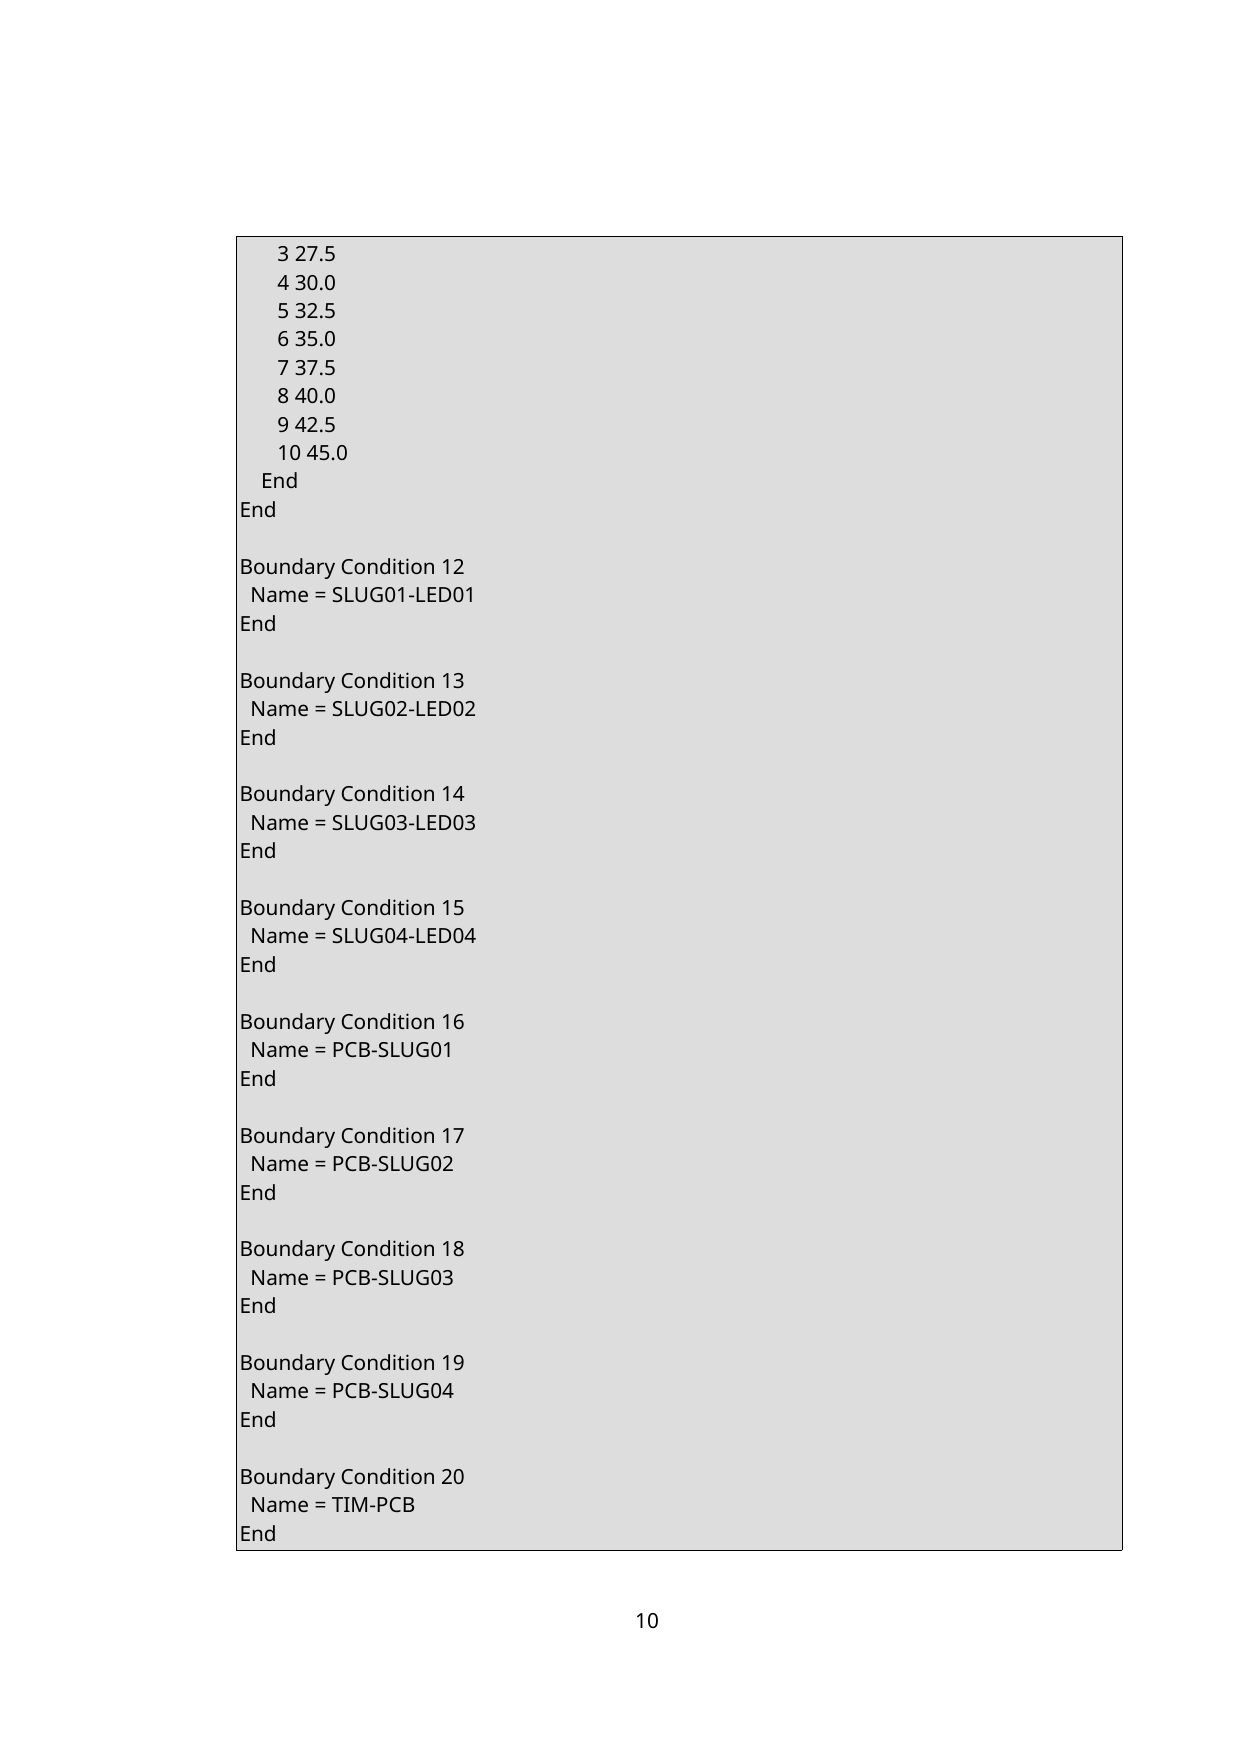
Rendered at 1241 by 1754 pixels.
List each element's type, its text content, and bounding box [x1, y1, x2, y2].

text End [237, 1061, 1122, 1089]
text Name = PCB-SLUG04 [237, 1374, 1122, 1402]
text 6 35.0 [237, 321, 1122, 350]
text Boundary Condition 13 [237, 663, 1122, 691]
text 4 30.0 [237, 264, 1122, 293]
text End [237, 1402, 1122, 1431]
text End [237, 1288, 1122, 1317]
text Name = TIM-PCB [237, 1487, 1122, 1516]
text 9 42.5 [237, 407, 1122, 435]
text End [237, 1174, 1122, 1203]
text Name = SLUG01-LED01 [237, 577, 1122, 606]
text End [237, 947, 1122, 976]
text End [237, 833, 1122, 862]
text End [237, 719, 1122, 748]
text 8 40.0 [237, 378, 1122, 407]
text Name = SLUG04-LED04 [237, 919, 1122, 947]
text Boundary Condition 17 [237, 1118, 1122, 1146]
text 3 27.5 [237, 237, 1122, 264]
text Boundary Condition 18 [237, 1231, 1122, 1260]
text End [237, 464, 1122, 492]
text Boundary Condition 15 [237, 890, 1122, 919]
text Boundary Condition 12 [237, 549, 1122, 577]
text Boundary Condition 14 [237, 776, 1122, 805]
text Boundary Condition 19 [237, 1345, 1122, 1374]
text 7 37.5 [237, 350, 1122, 378]
text End [237, 606, 1122, 634]
text Name = PCB-SLUG02 [237, 1146, 1122, 1174]
text 10 45.0 [237, 435, 1122, 464]
text End [237, 492, 1122, 521]
text Name = SLUG03-LED03 [237, 805, 1122, 833]
text Name = PCB-SLUG01 [237, 1032, 1122, 1061]
text Boundary Condition 16 [237, 1004, 1122, 1032]
text Boundary Condition 20 [237, 1459, 1122, 1487]
text 5 32.5 [237, 293, 1122, 321]
text Name = SLUG02-LED02 [237, 691, 1122, 719]
text End [237, 1516, 1122, 1550]
text Name = PCB-SLUG03 [237, 1260, 1122, 1288]
